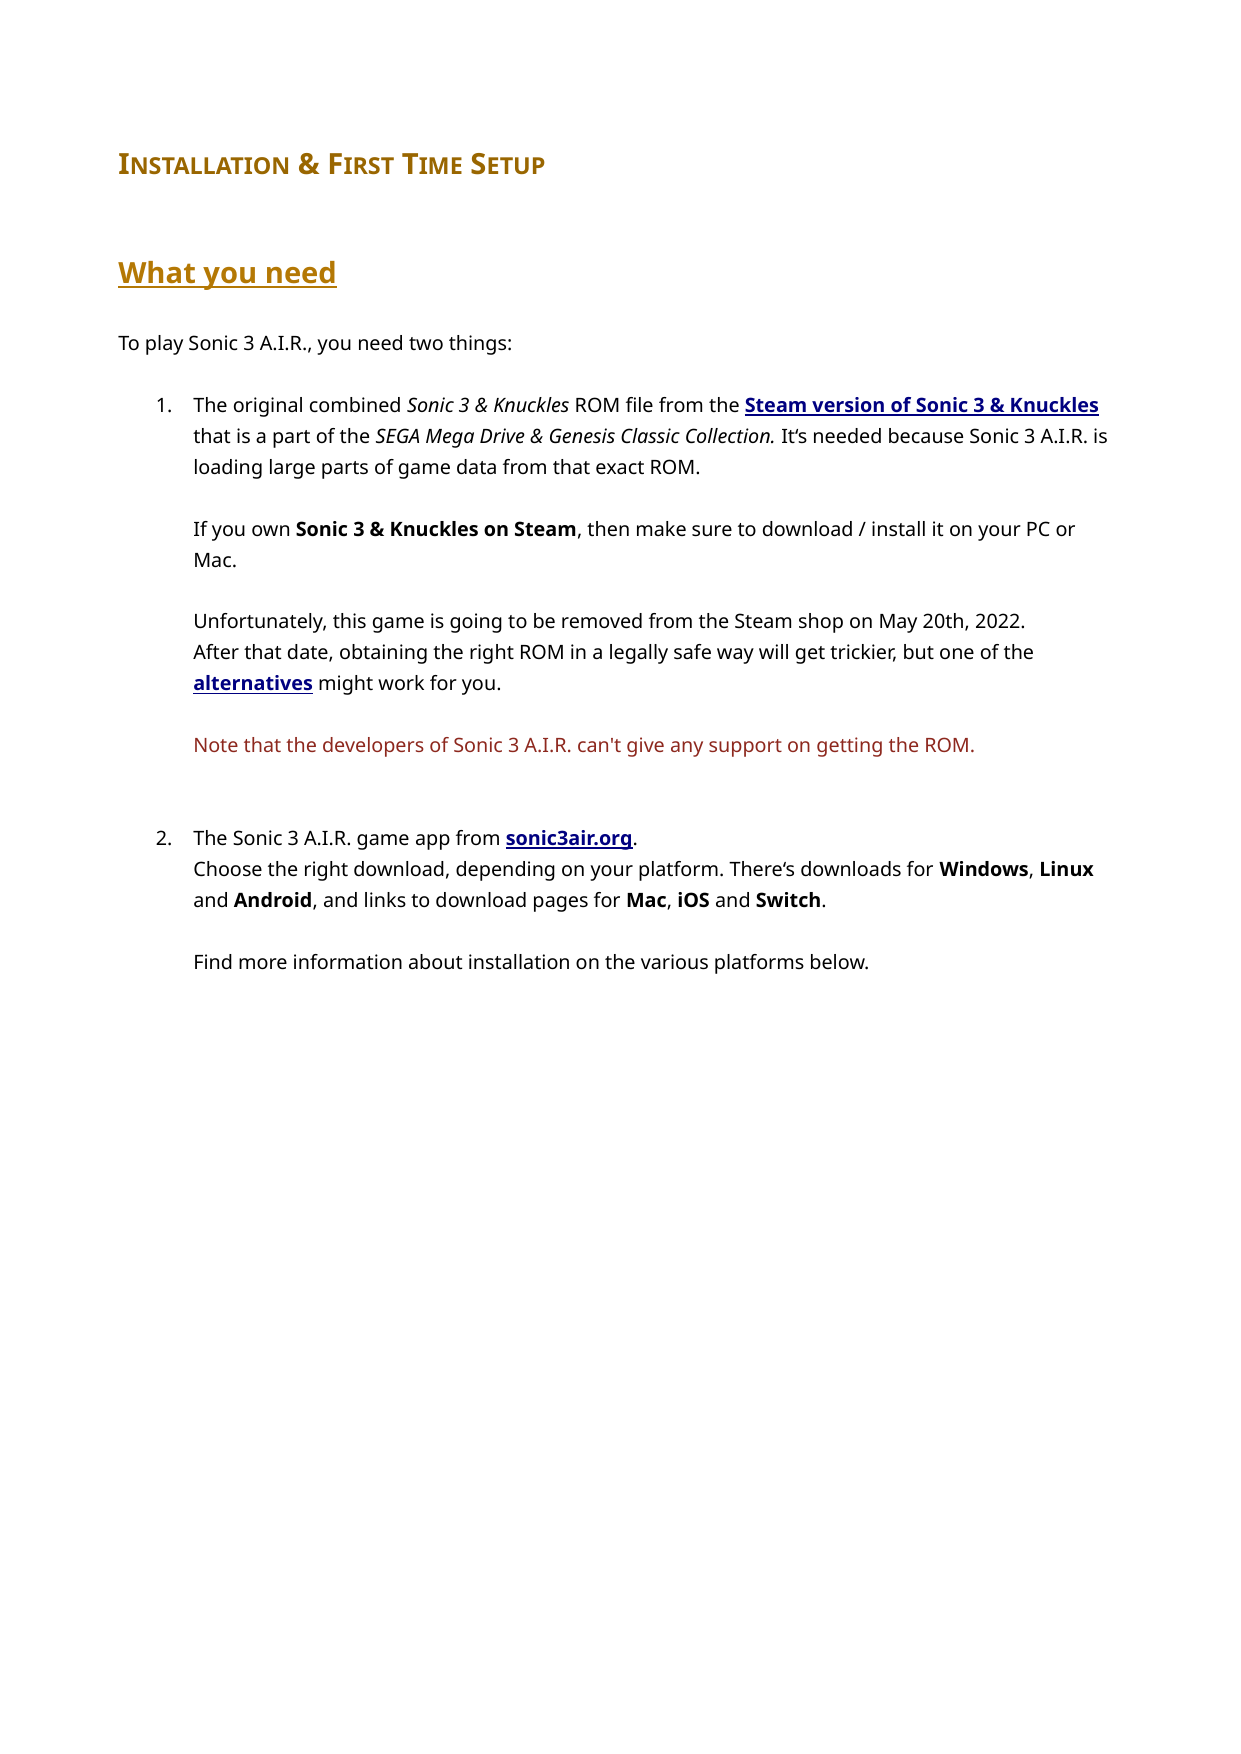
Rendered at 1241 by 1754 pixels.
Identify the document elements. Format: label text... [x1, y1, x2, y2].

list The original combined Sonic 3 & Knuckles ROM file from the Steam version of Sonic 3 & Knuckles that is a part of the SEGA Mega Drive & Genesis Classic Collection. It‘s needed because Sonic 3 A.I.R. is loading large parts of game data from that exact ROM. If you own Sonic 3 & Knuckles on Steam, then make sure to download / install it on your PC or Mac. Unfortunately, this game is going to be removed from the Steam shop on May 20th, 2022. After that date, obtaining the right ROM in a legally safe way will get trickier, but one of the alternatives might work for you. Note that the developers of Sonic 3 A.I.R. can't give any support on getting the ROM. [156, 391, 1122, 789]
text To play Sonic 3 A.I.R., you need two things: [118, 329, 1122, 356]
subtitle Installation & First Time Setup [118, 143, 1122, 183]
list Find more information about installation on the various platforms below. [156, 948, 1122, 975]
subtitle What you need [118, 253, 1122, 292]
list The Sonic 3 A.I.R. game app from sonic3air.org. Choose the right download, depending on your platform. There‘s downloads for Windows, Linux and Android, and links to download pages for Mac, iOS and Switch. [156, 824, 1122, 944]
